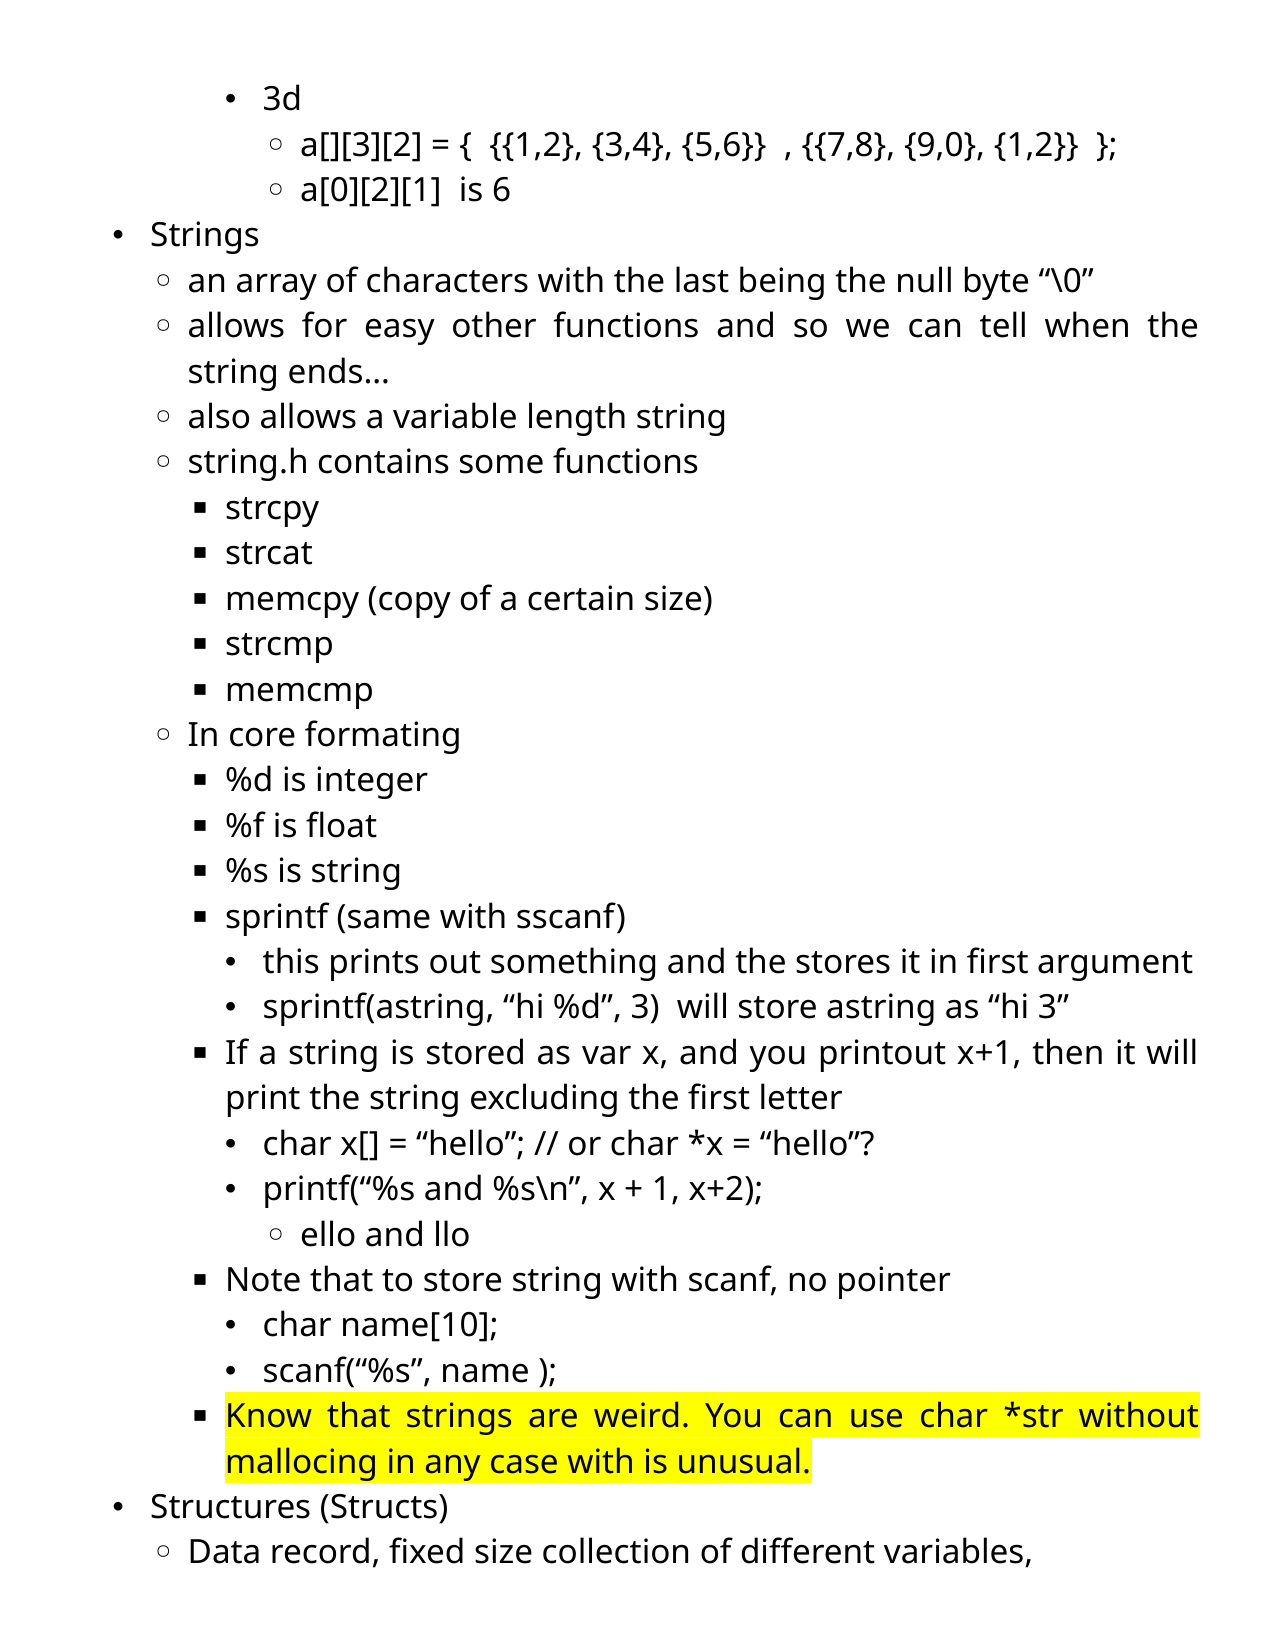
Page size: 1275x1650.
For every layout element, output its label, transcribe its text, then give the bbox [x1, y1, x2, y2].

list sprintf(astring, “hi %d”, 3) will store astring as “hi 3” [225, 983, 1200, 1029]
list memcpy (copy of a certain size) [187, 574, 1200, 620]
list strcat [187, 529, 1200, 574]
list %d is integer [187, 756, 1200, 802]
list Data record, fixed size collection of different variables, [150, 1528, 1200, 1574]
list ello and llo [262, 1210, 1200, 1256]
list also allows a variable length string [150, 393, 1200, 438]
list sprintf (same with sscanf) [187, 892, 1200, 938]
list strcmp [187, 620, 1200, 665]
list Structures (Structs) [112, 1483, 1200, 1528]
list a[0][2][1] is 6 [262, 166, 1200, 211]
list allows for easy other functions and so we can tell when the string ends… [150, 302, 1200, 393]
list %s is string [187, 847, 1200, 892]
list 3d [225, 75, 1200, 120]
list If a string is stored as var x, and you printout x+1, then it will print the string excluding the first letter [187, 1029, 1200, 1119]
list a[][3][2] = { {{1,2}, {3,4}, {5,6}} , {{7,8}, {9,0}, {1,2}} }; [262, 120, 1200, 166]
list Note that to store string with scanf, no pointer [187, 1256, 1200, 1301]
list string.h contains some functions [150, 438, 1200, 484]
list char x[] = “hello”; // or char *x = “hello”? [225, 1119, 1200, 1165]
list scanf(“%s”, name ); [225, 1347, 1200, 1392]
list memcmp [187, 665, 1200, 711]
list this prints out something and the stores it in first argument [225, 938, 1200, 983]
list %f is float [187, 802, 1200, 847]
list strcpy [187, 484, 1200, 529]
list printf(“%s and %s\n”, x + 1, x+2); [225, 1165, 1200, 1210]
list In core formating [150, 711, 1200, 756]
list char name[10]; [225, 1301, 1200, 1347]
list Strings [112, 211, 1200, 257]
list Know that strings are weird. You can use char *str without mallocing in any case with is unusual. [187, 1392, 1200, 1483]
list an array of characters with the last being the null byte “\0” [150, 257, 1200, 302]
